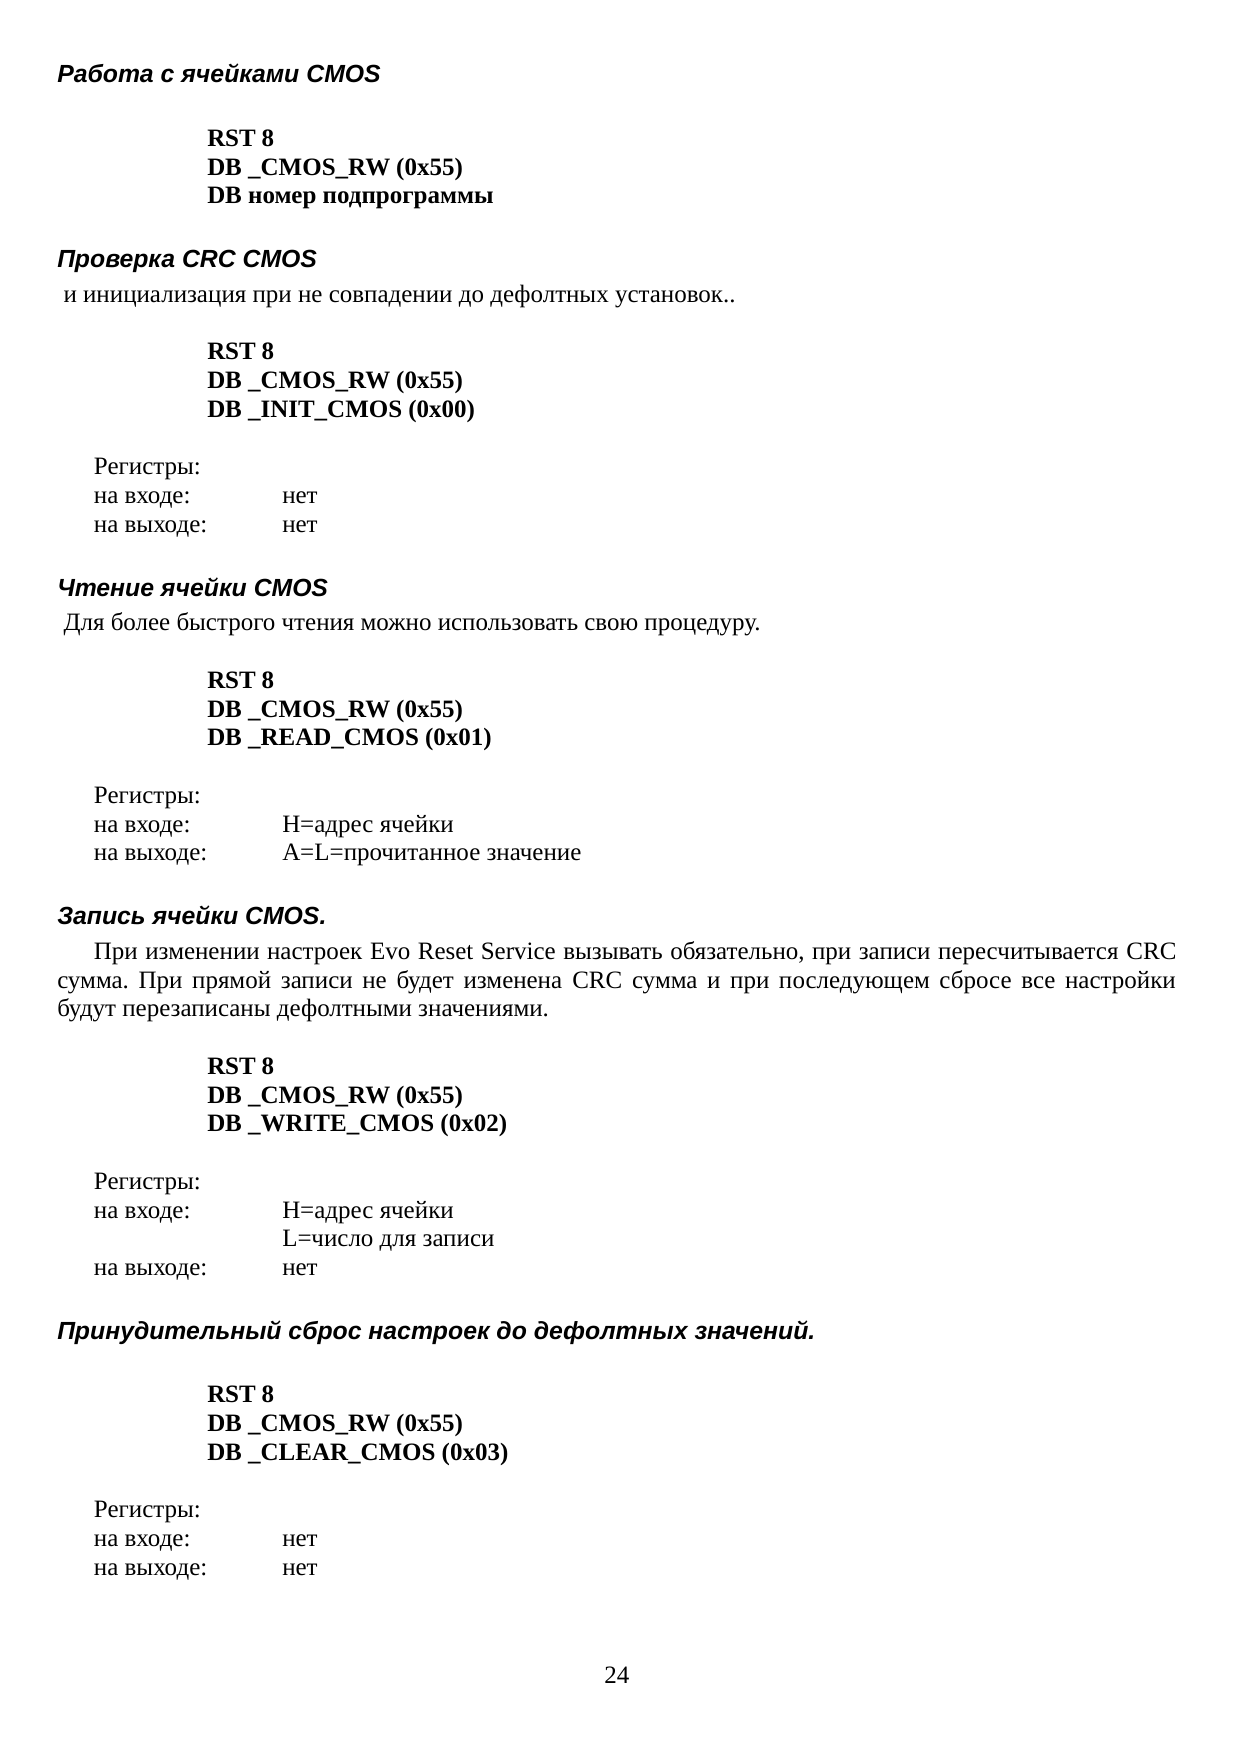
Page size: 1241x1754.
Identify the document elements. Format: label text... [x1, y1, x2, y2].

text DB _CMOS_RW (0x55) [57, 1408, 1176, 1437]
text Регистры: [57, 780, 1176, 809]
text Регистры: [57, 1494, 1176, 1523]
text RST 8 [57, 123, 1176, 152]
subtitle Работа с ячейками CMOS [57, 59, 1176, 88]
text RST 8 [57, 1379, 1176, 1408]
text на выходе: нет [57, 509, 1176, 538]
text Регистры: [57, 1166, 1176, 1195]
text При изменении настроек Evo Reset Service вызывать обязательно, при записи пересчитывается CRC сумма. При прямой записи не будет изменена CRC сумма и при последующем сбросе все настройки будут перезаписаны дефолтными значениями. [57, 936, 1176, 1022]
text на входе: H=адрес ячейки [57, 1195, 1176, 1223]
subtitle Проверка CRC CMOS [57, 244, 1176, 273]
text на входе: нет [57, 1523, 1176, 1552]
text L=число для записи [57, 1223, 1176, 1252]
subtitle Чтение ячейки CMOS [57, 573, 1176, 601]
text DB _CLEAR_CMOS (0x03) [57, 1437, 1176, 1466]
subtitle Принудительный сброс настроек до дефолтных значений. [57, 1316, 1176, 1344]
text Регистры: [57, 451, 1176, 480]
text DB _CMOS_RW (0x55) [57, 1080, 1176, 1108]
text DB _WRITE_CMOS (0x02) [57, 1108, 1176, 1137]
text DB _READ_CMOS (0x01) [57, 722, 1176, 751]
text на входе: нет [57, 480, 1176, 509]
text Для более быстрого чтения можно использовать свою процедуру. [57, 607, 1176, 636]
text DB _CMOS_RW (0x55) [57, 694, 1176, 722]
text на выходе: нет [57, 1252, 1176, 1281]
text DB номер подпрограммы [57, 180, 1176, 209]
text на выходе: нет [57, 1552, 1176, 1581]
text RST 8 [57, 665, 1176, 694]
text RST 8 [57, 1051, 1176, 1080]
text на входе: H=адрес ячейки [57, 809, 1176, 837]
text RST 8 [57, 336, 1176, 365]
text DB _CMOS_RW (0x55) [57, 365, 1176, 394]
subtitle Запись ячейки CMOS. [57, 901, 1176, 930]
text на выходе: A=L=прочитанное значение [57, 837, 1176, 866]
text и инициализация при не совпадении до дефолтных установок.. [57, 279, 1176, 308]
text DB _CMOS_RW (0x55) [57, 152, 1176, 180]
text DB _INIT_CMOS (0x00) [57, 394, 1176, 423]
